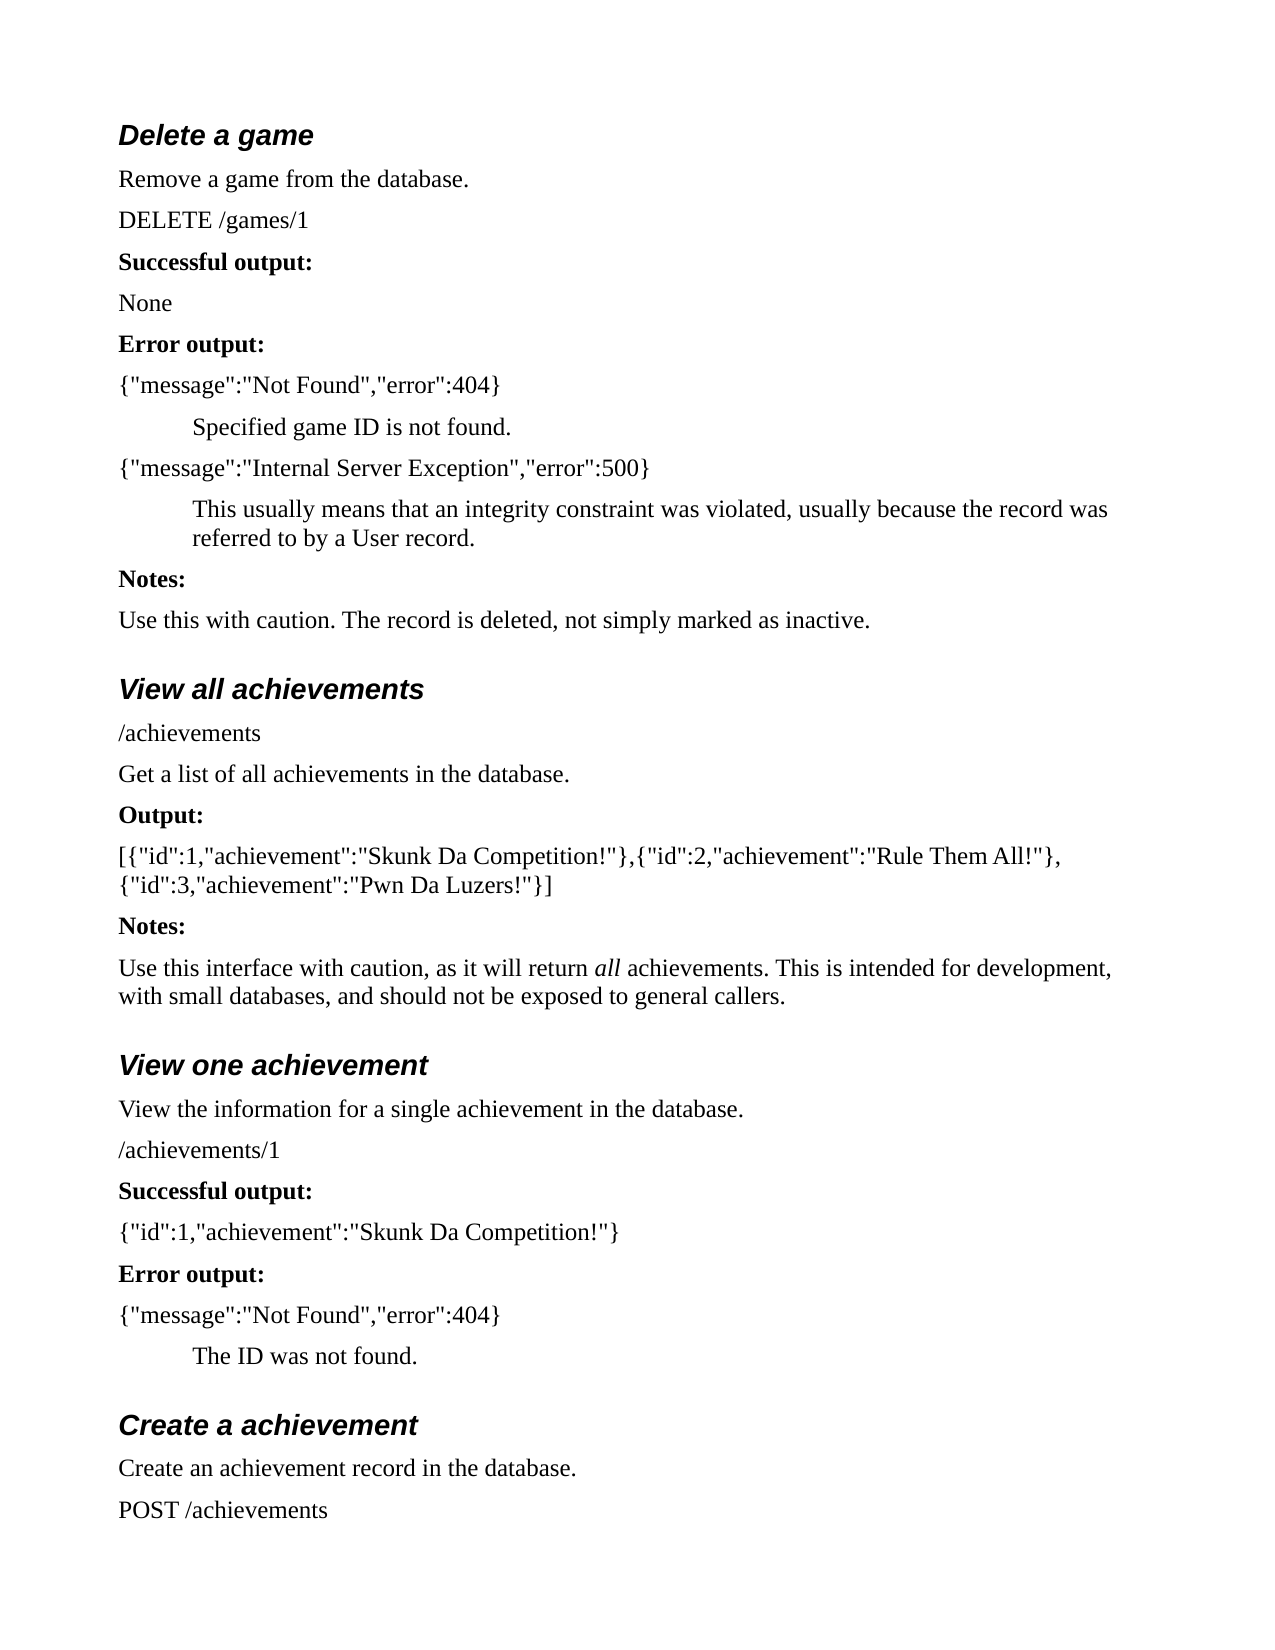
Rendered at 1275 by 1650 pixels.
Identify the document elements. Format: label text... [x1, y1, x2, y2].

text Output: [118, 800, 1157, 829]
text Use this with caution. The record is deleted, not simply marked as inactive. [118, 605, 1157, 634]
text Create an achievement record in the database. [118, 1453, 1157, 1482]
subtitle Create a achievement [118, 1407, 1157, 1441]
text Notes: [118, 911, 1157, 940]
text The ID was not found. [192, 1341, 1157, 1370]
text Error output: [118, 1259, 1157, 1287]
text This usually means that an integrity constraint was violated, usually because the record was referred to by a User record. [192, 494, 1157, 552]
text {"message":"Not Found","error":404} [118, 1300, 1157, 1329]
text Remove a game from the database. [118, 164, 1157, 193]
text Error output: [118, 329, 1157, 358]
text Successful output: [118, 247, 1157, 275]
text {"message":"Internal Server Exception","error":500} [118, 453, 1157, 482]
text {"message":"Not Found","error":404} [118, 370, 1157, 399]
text POST /achievements [118, 1495, 1157, 1523]
text {"id":1,"achievement":"Skunk Da Competition!"} [118, 1217, 1157, 1246]
subtitle Delete a game [118, 118, 1157, 152]
text DELETE /games/1 [118, 205, 1157, 234]
text /achievements [118, 718, 1157, 746]
text /achievements/1 [118, 1135, 1157, 1164]
subtitle View all achievements [118, 672, 1157, 705]
text Notes: [118, 564, 1157, 593]
text Successful output: [118, 1176, 1157, 1205]
text Get a list of all achievements in the database. [118, 759, 1157, 788]
text [{"id":1,"achievement":"Skunk Da Competition!"},{"id":2,"achievement":"Rule Them All!"},{"id":3,"achievement":"Pwn Da Luzers!"}] [118, 841, 1157, 899]
text Use this interface with caution, as it will return all achievements. This is intended for development, with small databases, and should not be exposed to general callers. [118, 953, 1157, 1010]
text None [118, 288, 1157, 317]
text Specified game ID is not found. [192, 412, 1157, 440]
subtitle View one achievement [118, 1048, 1157, 1081]
text View the information for a single achievement in the database. [118, 1094, 1157, 1122]
